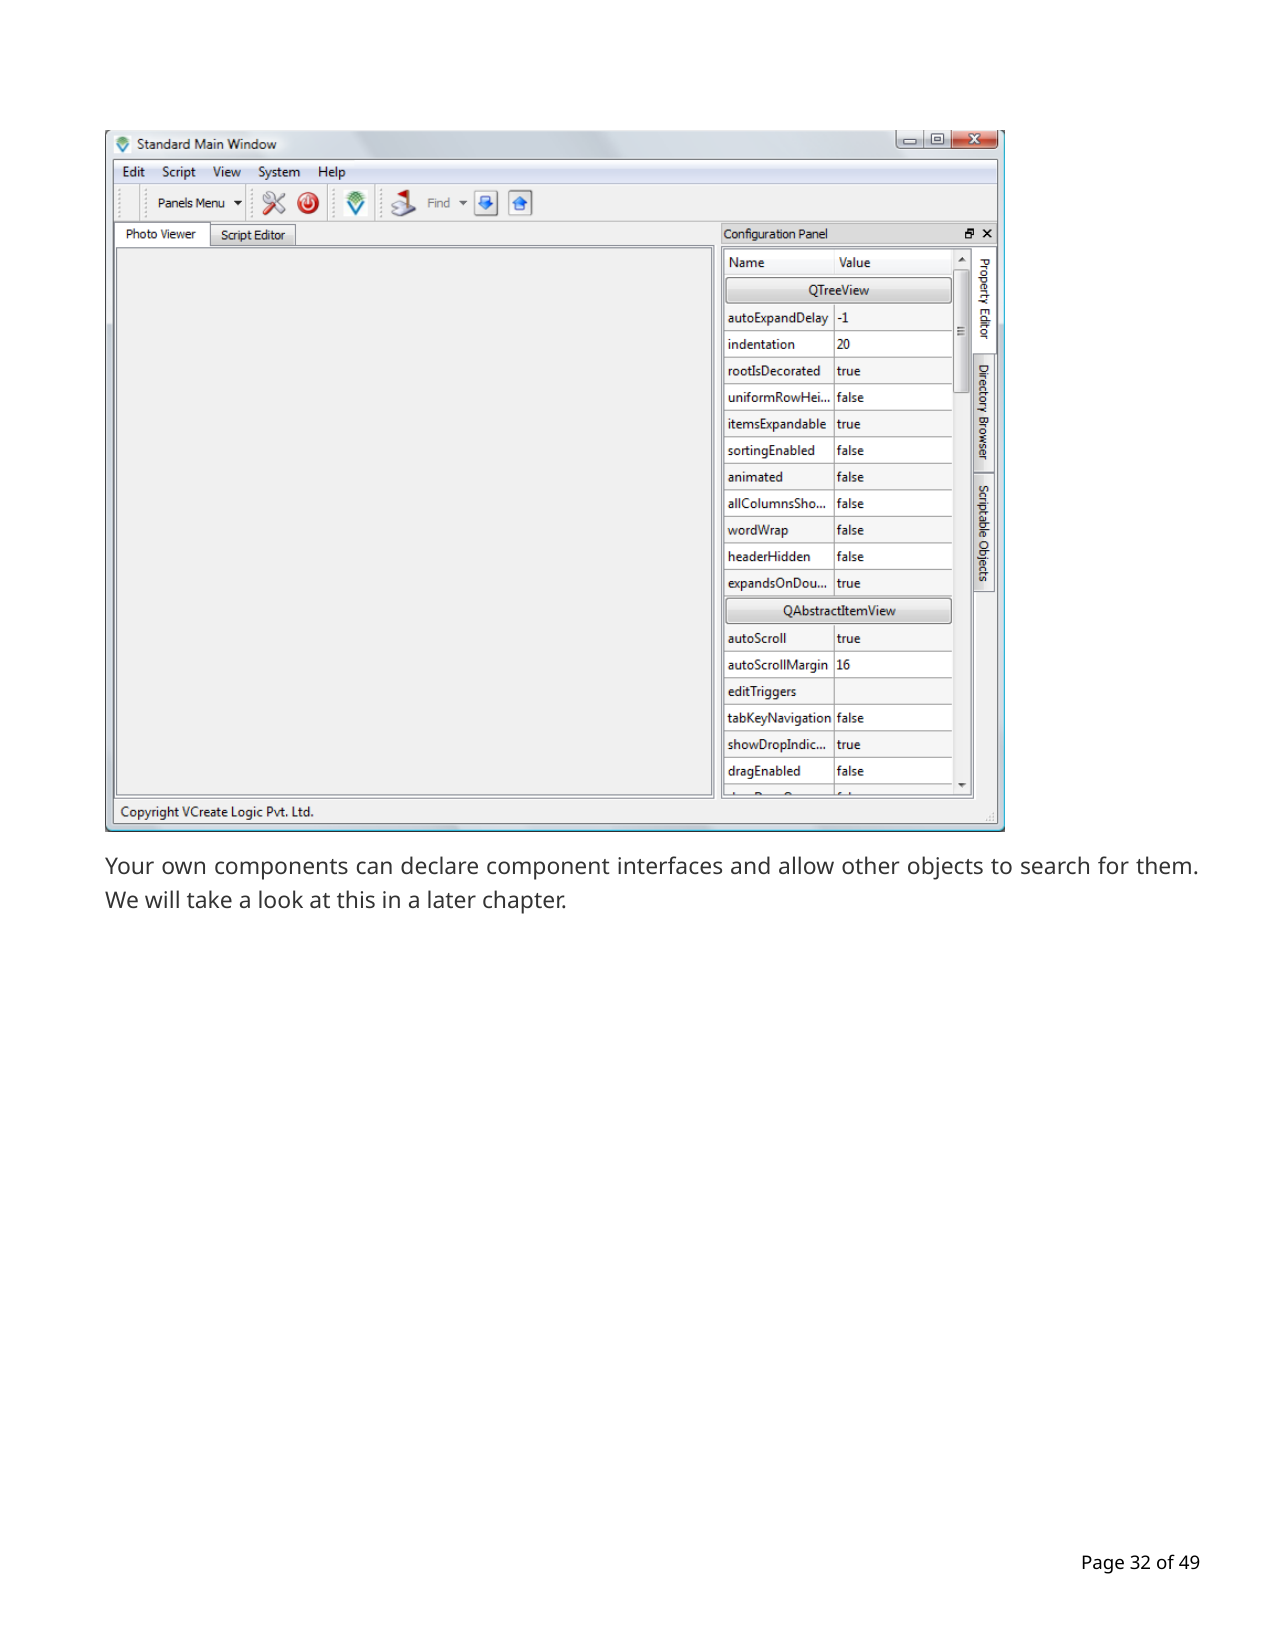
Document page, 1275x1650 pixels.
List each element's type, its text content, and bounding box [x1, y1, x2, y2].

picture [105, 130, 1005, 832]
text Your own components can declare component interfaces and allow other objects to search for them. We will take a look at this in a later chapter. [105, 850, 1200, 916]
